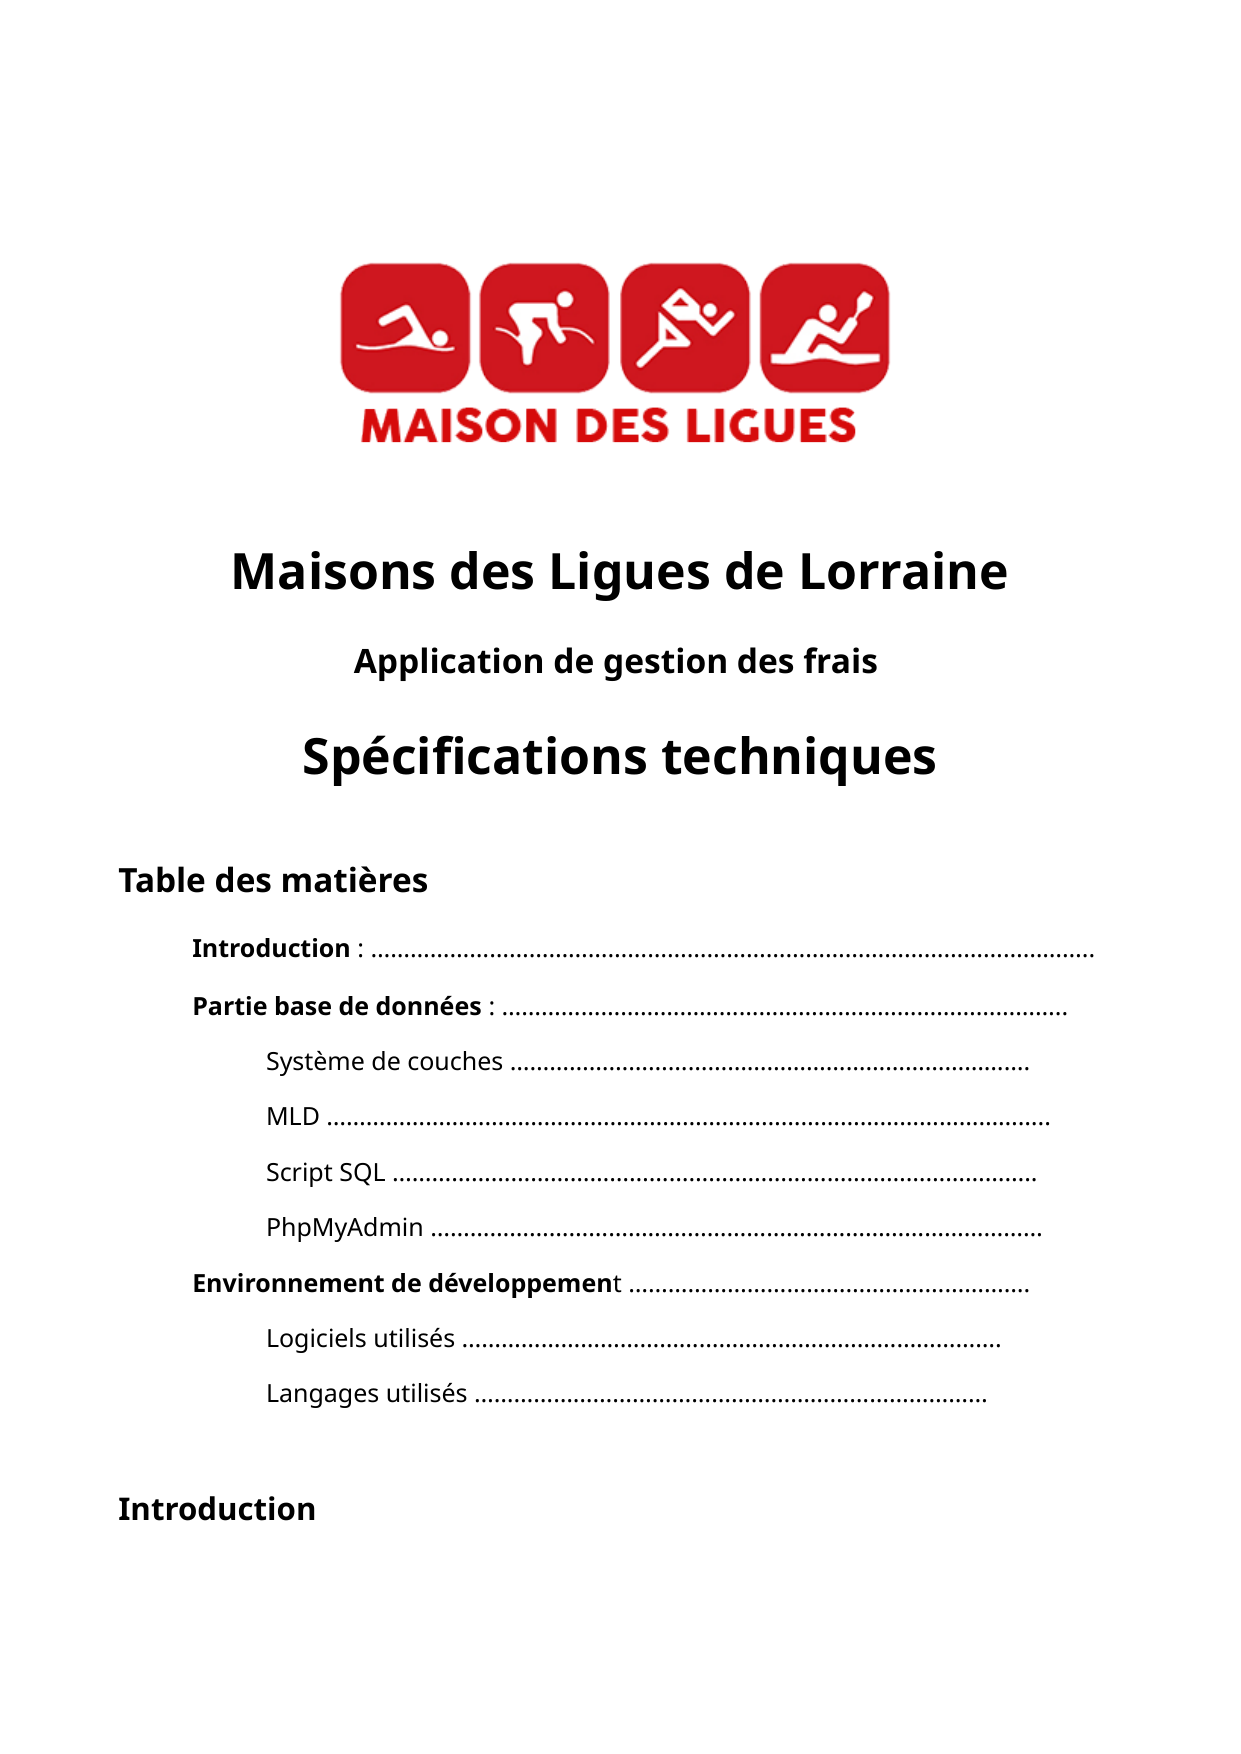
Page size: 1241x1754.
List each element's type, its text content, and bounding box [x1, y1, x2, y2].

title Spécifications techniques [118, 721, 1122, 789]
text Table des matières [118, 857, 1122, 902]
text Langages utilisés …………………………………………………………………… [118, 1376, 1122, 1410]
title Maisons des Ligues de Lorraine [118, 143, 1122, 604]
text Environnement de développement ……………………………………………………. [118, 1265, 1122, 1299]
text Logiciels utilisés ………………………………………………………………………. [118, 1321, 1122, 1355]
text Script SQL …………………………………………………………………………………….. [118, 1154, 1122, 1188]
text Système de couches ……………………………………………………………………. [118, 1043, 1122, 1078]
picture [311, 206, 918, 537]
text MLD ……………………………………………………………………………………………….. [118, 1099, 1122, 1133]
text Introduction [118, 1487, 1122, 1529]
text Introduction : ……………………………………………………………………………………………….. [118, 926, 1122, 966]
text PhpMyAdmin ………………………………………………………………………………… [118, 1210, 1122, 1244]
text Partie base de données : ………………………………………………………………………….. [118, 988, 1122, 1022]
subtitle Application de gestion des frais [118, 638, 1122, 683]
